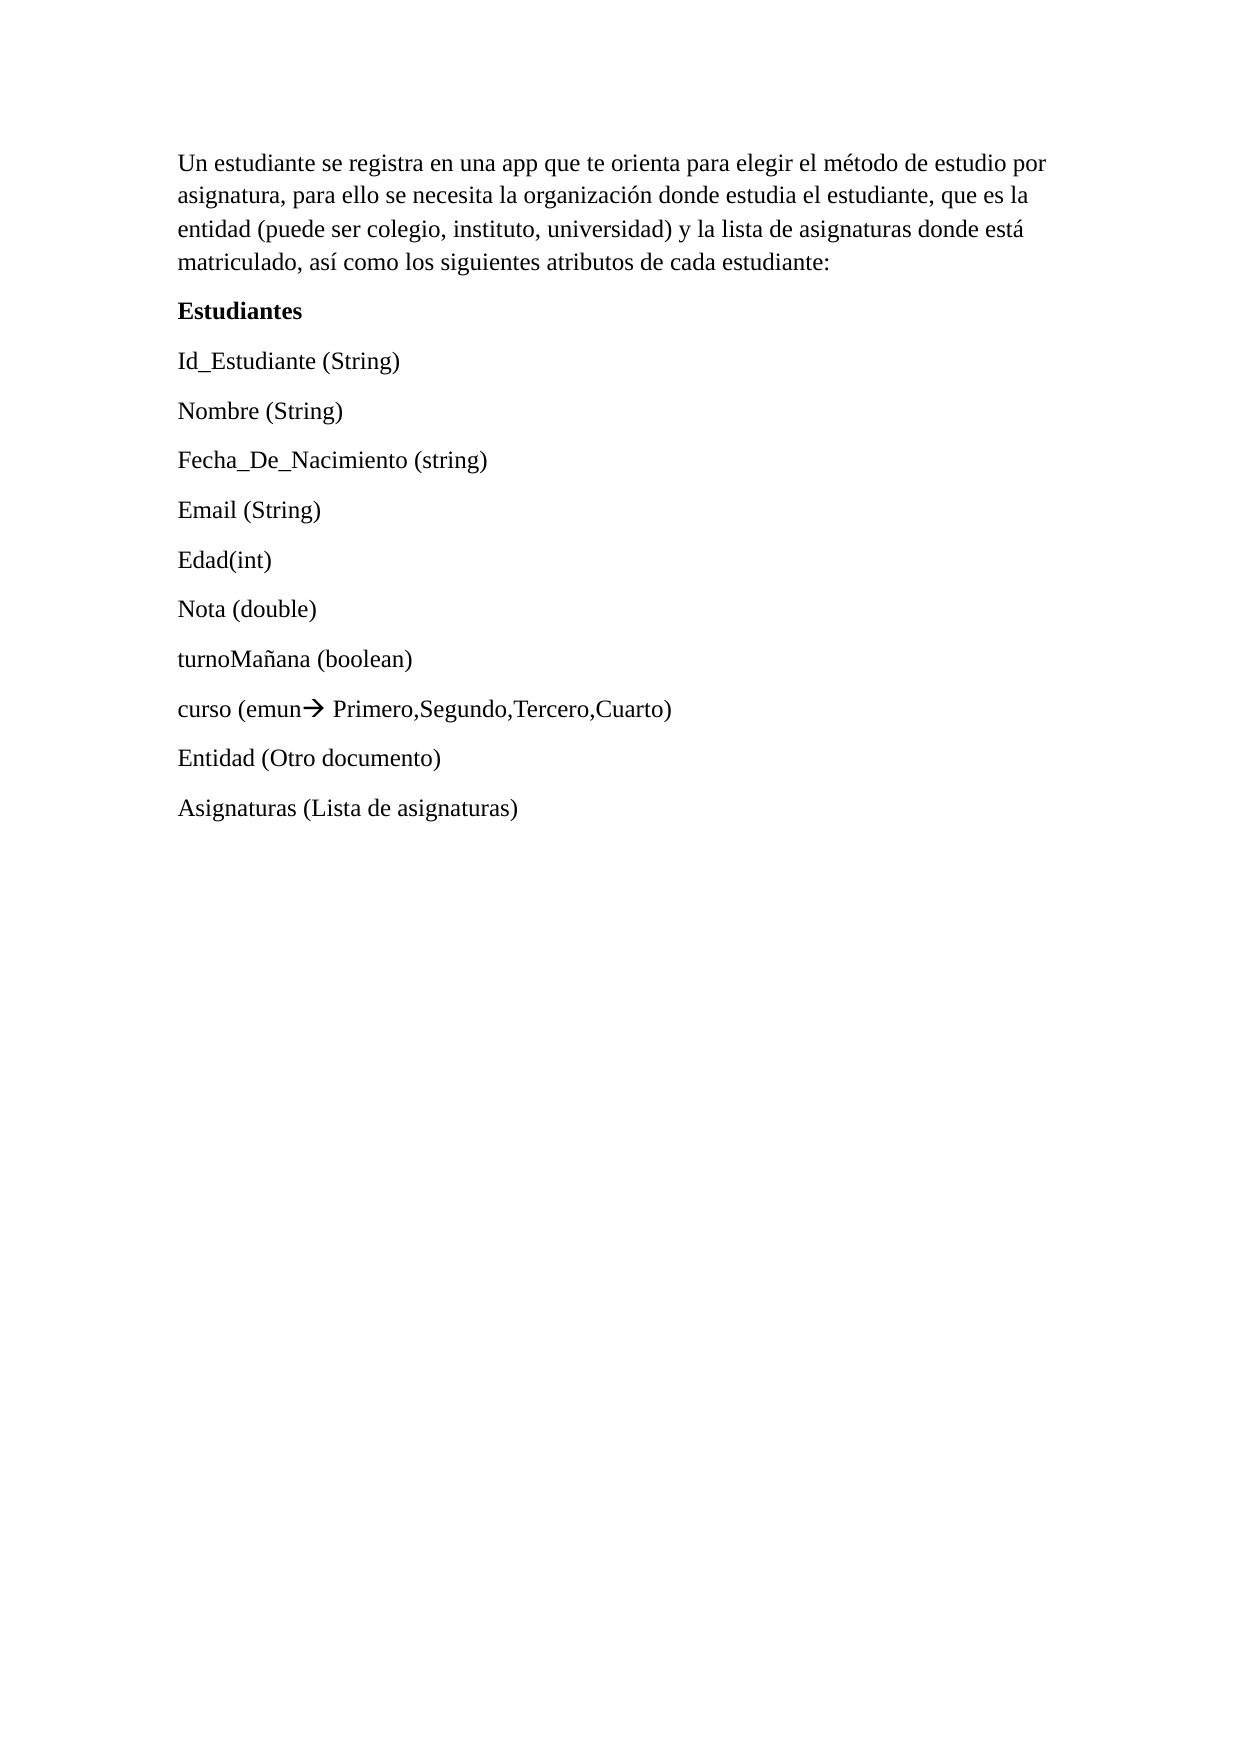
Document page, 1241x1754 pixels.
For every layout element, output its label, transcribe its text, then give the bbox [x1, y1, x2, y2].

text Email (String) [177, 495, 1063, 524]
text Nombre (String) [177, 396, 1063, 424]
text Asignaturas (Lista de asignaturas) [177, 793, 1063, 822]
text Entidad (Otro documento) [177, 743, 1063, 772]
text turnoMañana (boolean) [177, 644, 1063, 673]
text Estudiantes [177, 296, 1063, 325]
text Un estudiante se registra en una app que te orienta para elegir el método de estudio por asignatura, para ello se necesita la organización donde estudia el estudiante, que es la entidad (puede ser colegio, instituto, universidad) y la lista de asignaturas donde está matriculado, así como los siguientes atributos de cada estudiante: [177, 148, 1063, 275]
text Nota (double) [177, 594, 1063, 623]
text Fecha_De_Nacimiento (string) [177, 445, 1063, 474]
text Id_Estudiante (String) [177, 346, 1063, 375]
text Edad(int) [177, 545, 1063, 573]
text curso (emun Primero,Segundo,Tercero,Cuarto) [177, 694, 1063, 723]
